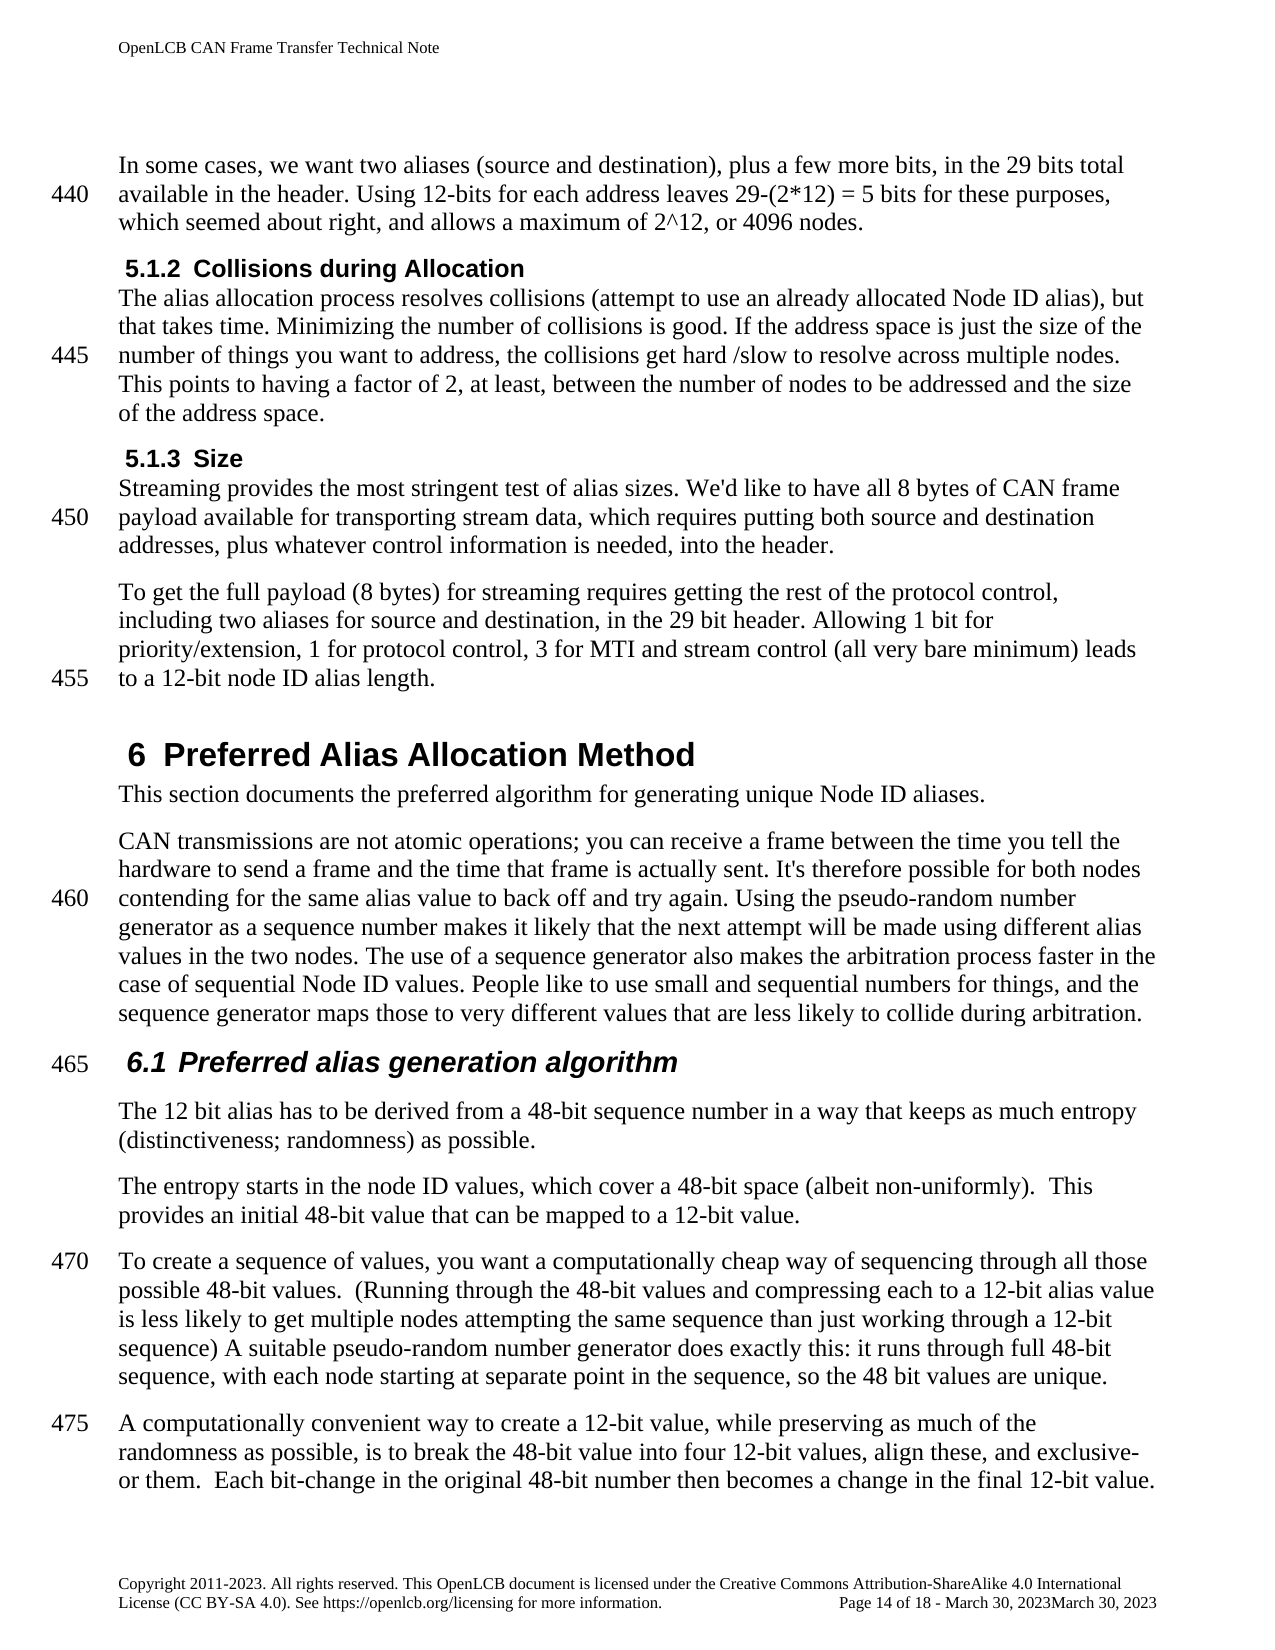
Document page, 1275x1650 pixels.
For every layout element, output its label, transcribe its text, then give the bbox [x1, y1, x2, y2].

text CAN transmissions are not atomic operations; you can receive a frame between the time you tell the hardware to send a frame and the time that frame is actually sent. It's therefore possible for both nodes contending for the same alias value to back off and try again. Using the pseudo-random number generator as a sequence number makes it likely that the next attempt will be made using different alias values in the two nodes. The use of a sequence generator also makes the arbitration process faster in the case of sequential Node ID values. People like to use small and sequential numbers for things, and the sequence generator maps those to very different values that are less likely to collide during arbitration. [118, 826, 1157, 1027]
text In some cases, we want two aliases (source and destination), plus a few more bits, in the 29 bits total available in the header. Using 12-bits for each address leaves 29-(2*12) = 5 bits for these purposes, which seemed about right, and allows a maximum of 2^12, or 4096 nodes. [118, 150, 1157, 236]
text A computationally convenient way to create a 12-bit value, while preserving as much of the randomness as possible, is to break the 48-bit value into four 12-bit values, align these, and exclusive-or them. Each bit-change in the original 48-bit number then becomes a change in the final 12-bit value. [118, 1408, 1157, 1494]
text The 12 bit alias has to be derived from a 48-bit sequence number in a way that keeps as much entropy (distinctiveness; randomness) as possible. [118, 1096, 1157, 1153]
subtitle Preferred Alias Allocation Method [118, 734, 1157, 773]
text To get the full payload (8 bytes) for streaming requires getting the rest of the protocol control, including two aliases for source and destination, in the 29 bit header. Allowing 1 bit for priority/extension, 1 for protocol control, 3 for MTI and stream control (all very bare minimum) leads to a 12-bit node ID alias length. [118, 577, 1157, 692]
text To create a sequence of values, you want a computationally cheap way of sequencing through all those possible 48-bit values. (Running through the 48-bit values and compressing each to a 12-bit alias value is less likely to get multiple nodes attempting the same sequence than just working through a 12-bit sequence) A suitable pseudo-random number generator does exactly this: it runs through full 48-bit sequence, with each node starting at separate point in the sequence, so the 48 bit values are unique. [118, 1246, 1157, 1390]
subtitle Preferred alias generation algorithm [118, 1045, 1157, 1078]
text Streaming provides the most stringent test of alias sizes. We'd like to have all 8 bytes of CAN frame payload available for transporting stream data, which requires putting both source and destination addresses, plus whatever control information is needed, into the header. [118, 473, 1157, 559]
subtitle Size [118, 444, 1157, 473]
text This section documents the preferred algorithm for generating unique Node ID aliases. [118, 779, 1157, 808]
subtitle Collisions during Allocation [118, 254, 1157, 283]
text The entropy starts in the node ID values, which cover a 48-bit space (albeit non-uniformly). This provides an initial 48-bit value that can be mapped to a 12-bit value. [118, 1171, 1157, 1229]
text The alias allocation process resolves collisions (attempt to use an already allocated Node ID alias), but that takes time. Minimizing the number of collisions is good. If the address space is just the size of the number of things you want to address, the collisions get hard /slow to resolve across multiple nodes. This points to having a factor of 2, at least, between the number of nodes to be addressed and the size of the address space. [118, 283, 1157, 426]
